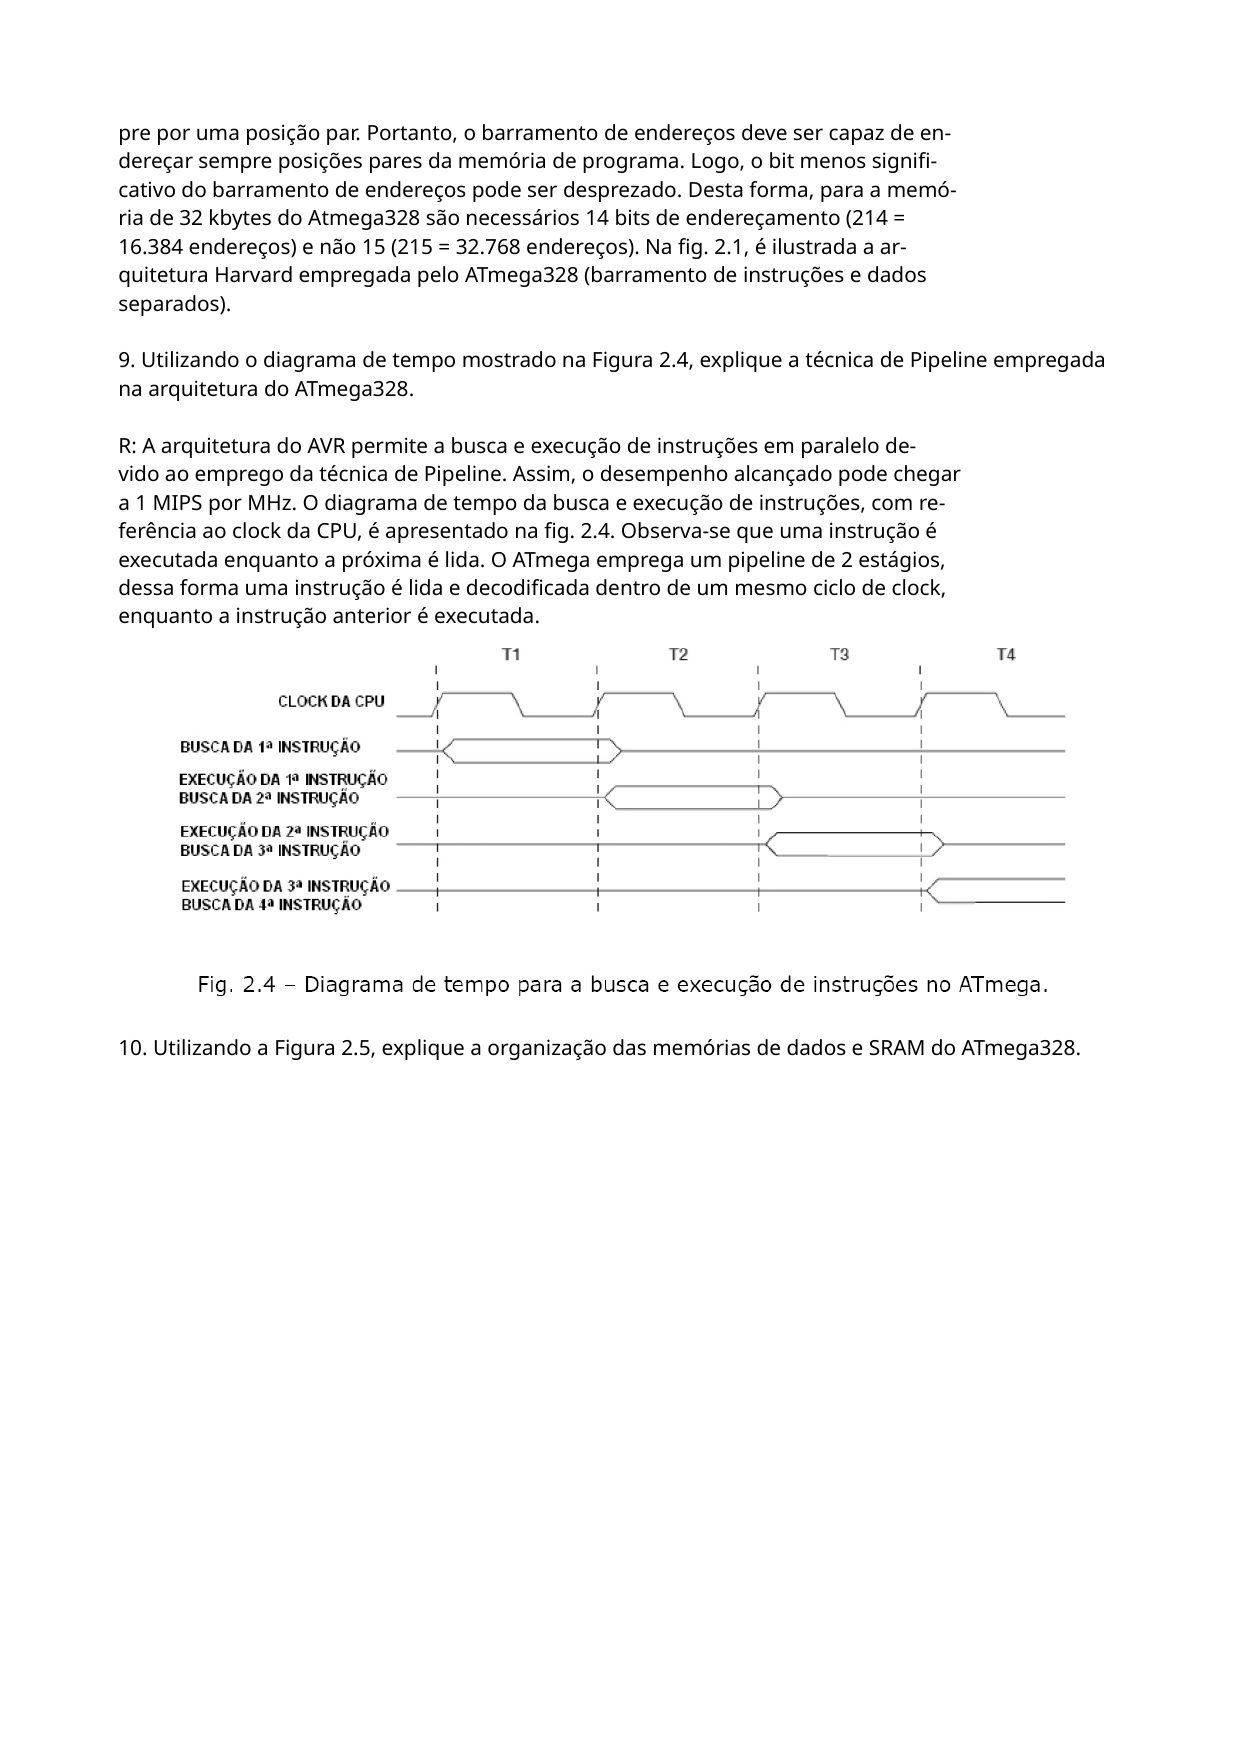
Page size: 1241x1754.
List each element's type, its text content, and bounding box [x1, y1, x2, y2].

text cativo do barramento de endereços pode ser desprezado. Desta forma, para a memó- [118, 175, 1122, 203]
text dessa forma uma instrução é lida e decodificada dentro de um mesmo ciclo de clock, [118, 573, 1122, 602]
text dereçar sempre posições pares da memória de programa. Logo, o bit menos signifi- [118, 147, 1122, 175]
text ferência ao clock da CPU, é apresentado na fig. 2.4. Observa-se que uma instrução é [118, 516, 1122, 545]
text 10. Utilizando a Figura 2.5, explique a organização das memórias de dados e SRAM do ATmega328. [118, 1033, 1122, 1061]
text ria de 32 kbytes do Atmega328 são necessários 14 bits de endereçamento (214 = [118, 203, 1122, 232]
picture [136, 630, 1104, 1005]
text quitetura Harvard empregada pelo ATmega328 (barramento de instruções e dados [118, 260, 1122, 289]
text R: A arquitetura do AVR permite a busca e execução de instruções em paralelo de- [118, 431, 1122, 459]
text enquanto a instrução anterior é executada. [118, 602, 1122, 630]
text pre por uma posição par. Portanto, o barramento de endereços deve ser capaz de en- [118, 118, 1122, 147]
text a 1 MIPS por MHz. O diagrama de tempo da busca e execução de instruções, com re- [118, 488, 1122, 516]
text executada enquanto a próxima é lida. O ATmega emprega um pipeline de 2 estágios, [118, 545, 1122, 573]
text vido ao emprego da técnica de Pipeline. Assim, o desempenho alcançado pode chegar [118, 459, 1122, 488]
text separados). [118, 289, 1122, 317]
text 9. Utilizando o diagrama de tempo mostrado na Figura 2.4, explique a técnica de Pipeline empregada na arquitetura do ATmega328. [118, 346, 1122, 402]
text 16.384 endereços) e não 15 (215 = 32.768 endereços). Na fig. 2.1, é ilustrada a ar- [118, 232, 1122, 260]
